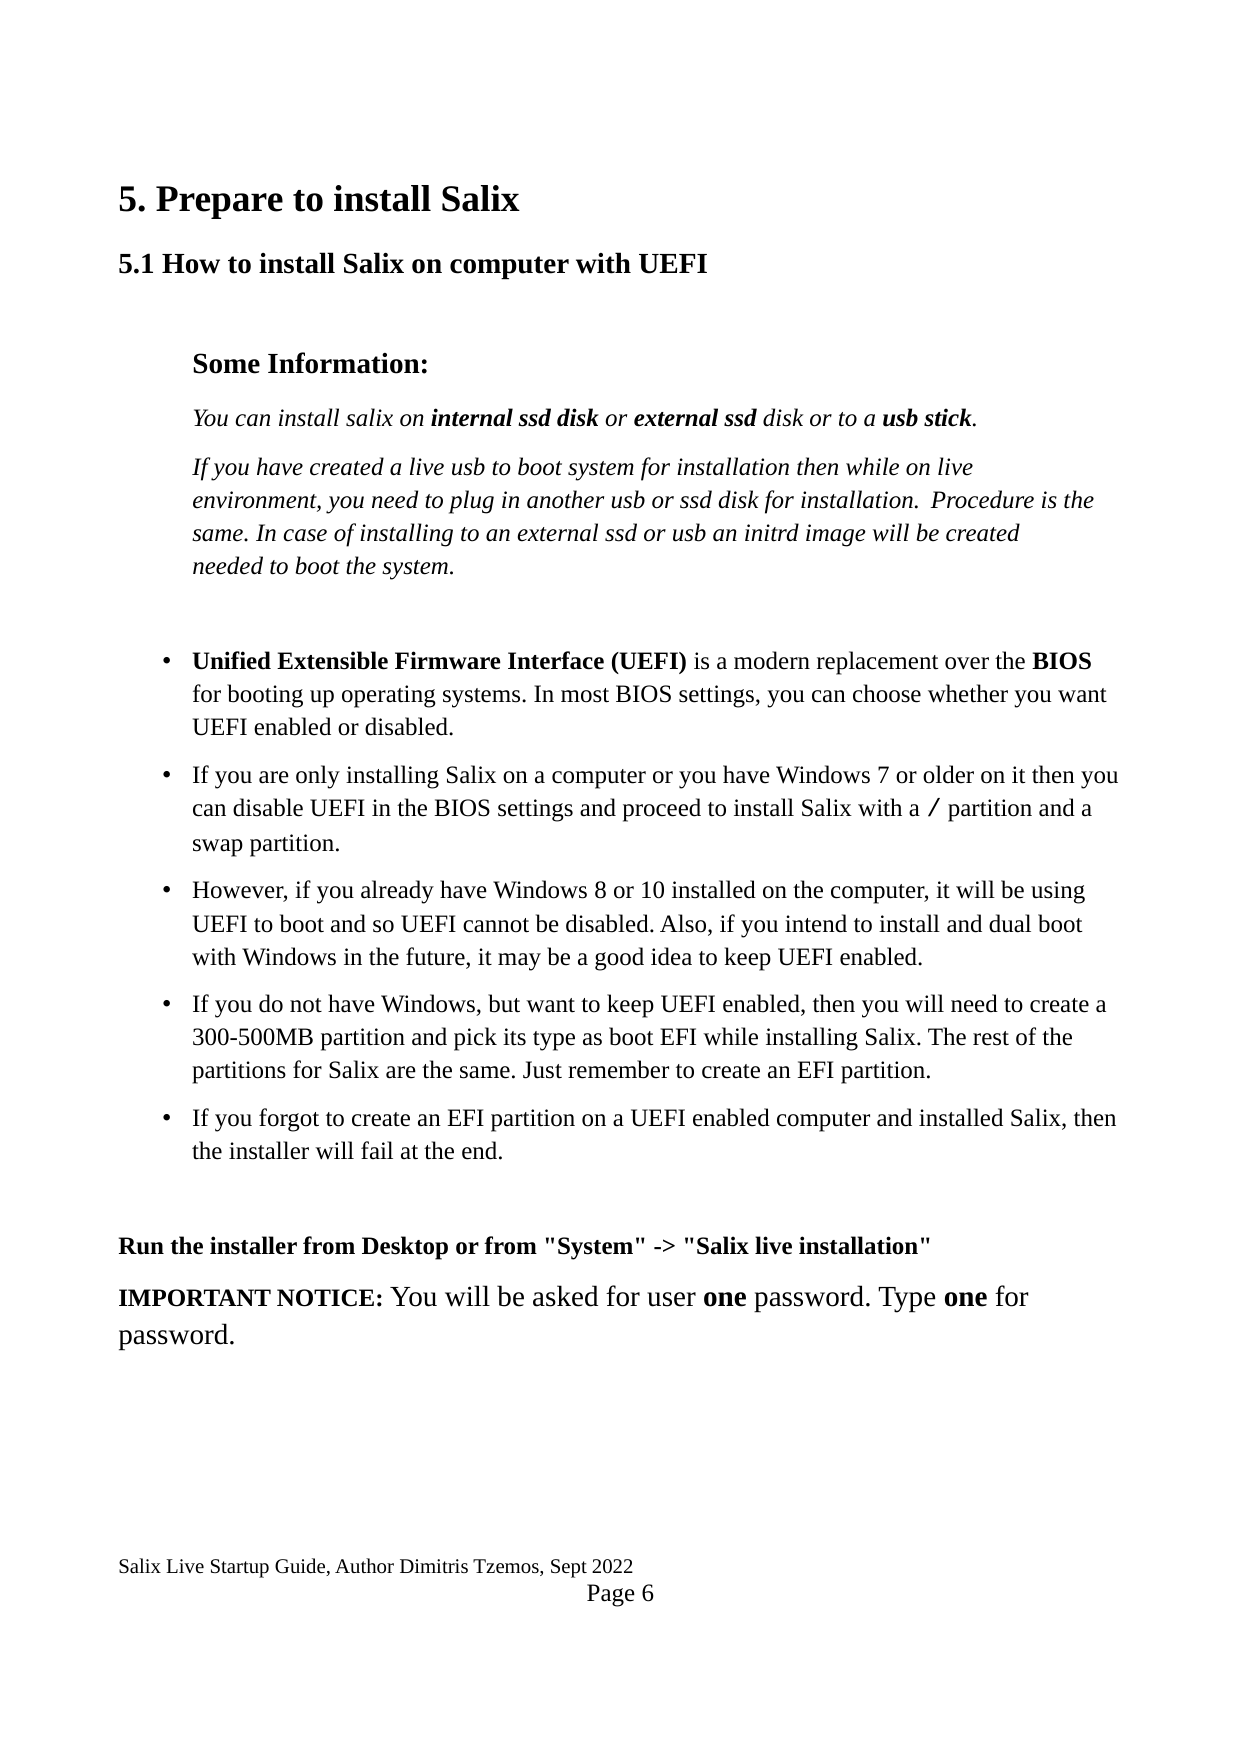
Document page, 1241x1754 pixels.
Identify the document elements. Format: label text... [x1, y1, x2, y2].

list Unified Extensible Firmware Interface (UEFI) is a modern replacement over the BIOS for booting up operating systems. In most BIOS settings, you can choose whether you want UEFI enabled or disabled. [162, 646, 1122, 741]
text IMPORTANT NOTICE: You will be asked for user one password. Type one for password. [118, 1279, 1122, 1351]
text Some Information: [118, 346, 1122, 379]
list However, if you already have Windows 8 or 10 installed on the computer, it will be using UEFI to boot and so UEFI cannot be disabled. Also, if you intend to install and dual boot with Windows in the future, it may be a good idea to keep UEFI enabled. [162, 876, 1122, 970]
list If you forgot to create an EFI partition on a UEFI enabled computer and installed Salix, then the installer will fail at the end. [162, 1103, 1122, 1165]
list If you do not have Windows, but want to keep UEFI enabled, then you will need to create a 300-500MB partition and pick its type as boot EFI while installing Salix. The rest of the partitions for Salix are the same. Just remember to create an EFI partition. [162, 989, 1122, 1084]
subtitle Prepare to install Salix [118, 176, 1122, 219]
text Run the installer from Desktop or from "System" -> "Salix live installation" [118, 1231, 1122, 1260]
list If you are only installing Salix on a computer or you have Windows 7 or older on it then you can disable UEFI in the BIOS settings and proceed to install Salix with a / partition and a swap partition. [162, 760, 1122, 857]
subtitle 5.1 How to install Salix on computer with UEFI [118, 247, 1122, 280]
text You can install salix on internal ssd disk or external ssd disk or to a usb stick. [118, 399, 1122, 432]
text If you have created a live usb to boot system for installation then while on live environment, you need to plug in another usb or ssd disk for installation. Procedure is the same. In case of installing to an external ssd or usb an initrd image will be created needed to boot the system. [118, 452, 1122, 580]
